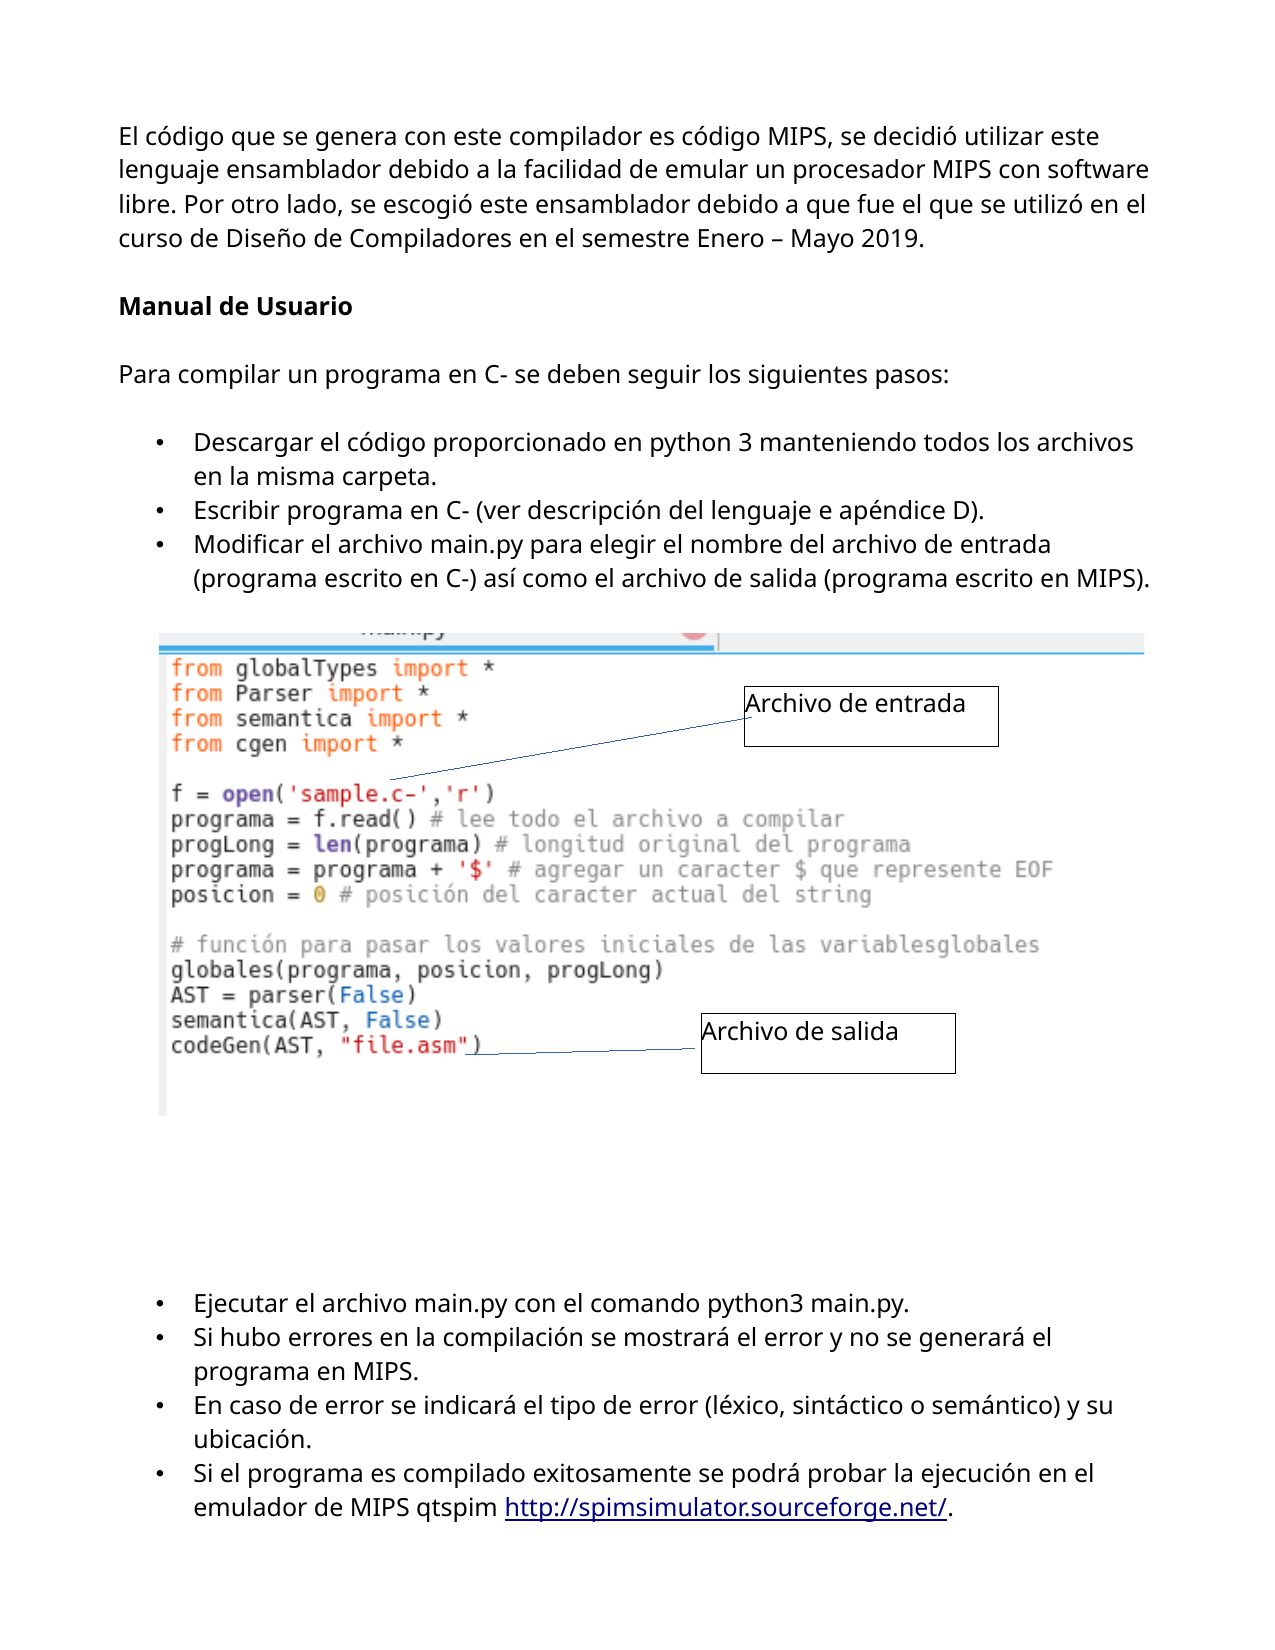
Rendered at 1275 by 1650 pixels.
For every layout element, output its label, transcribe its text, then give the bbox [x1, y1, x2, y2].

picture [158, 633, 379, 1116]
list Escribir programa en C- (ver descripción del lenguaje e apéndice D). [156, 493, 1157, 527]
list Descargar el código proporcionado en python 3 manteniendo todos los archivos en la misma carpeta. [156, 425, 1157, 493]
text El código que se genera con este compilador es código MIPS, se decidió utilizar este lenguaje ensamblador debido a la facilidad de emular un procesador MIPS con software libre. Por otro lado, se escogió este ensamblador debido a que fue el que se utilizó en el curso de Diseño de Compiladores en el semestre Enero – Mayo 2019. [118, 118, 1157, 254]
list Ejecutar el archivo main.py con el comando python3 main.py. [156, 1286, 1157, 1320]
list Modificar el archivo main.py para elegir el nombre del archivo de entrada (programa escrito en C-) así como el archivo de salida (programa escrito en MIPS). [156, 527, 1157, 595]
list Si hubo errores en la compilación se mostrará el error y no se generará el programa en MIPS. [156, 1320, 1157, 1388]
text Manual de Usuario [118, 288, 1157, 322]
list En caso de error se indicará el tipo de error (léxico, sintáctico o semántico) y su ubicación. [156, 1388, 1157, 1456]
text Para compilar un programa en C- se deben seguir los siguientes pasos: [118, 357, 1157, 391]
list Si el programa es compilado exitosamente se podrá probar la ejecución en el emulador de MIPS qtspim http://spimsimulator.sourceforge.net/. [156, 1456, 1157, 1524]
